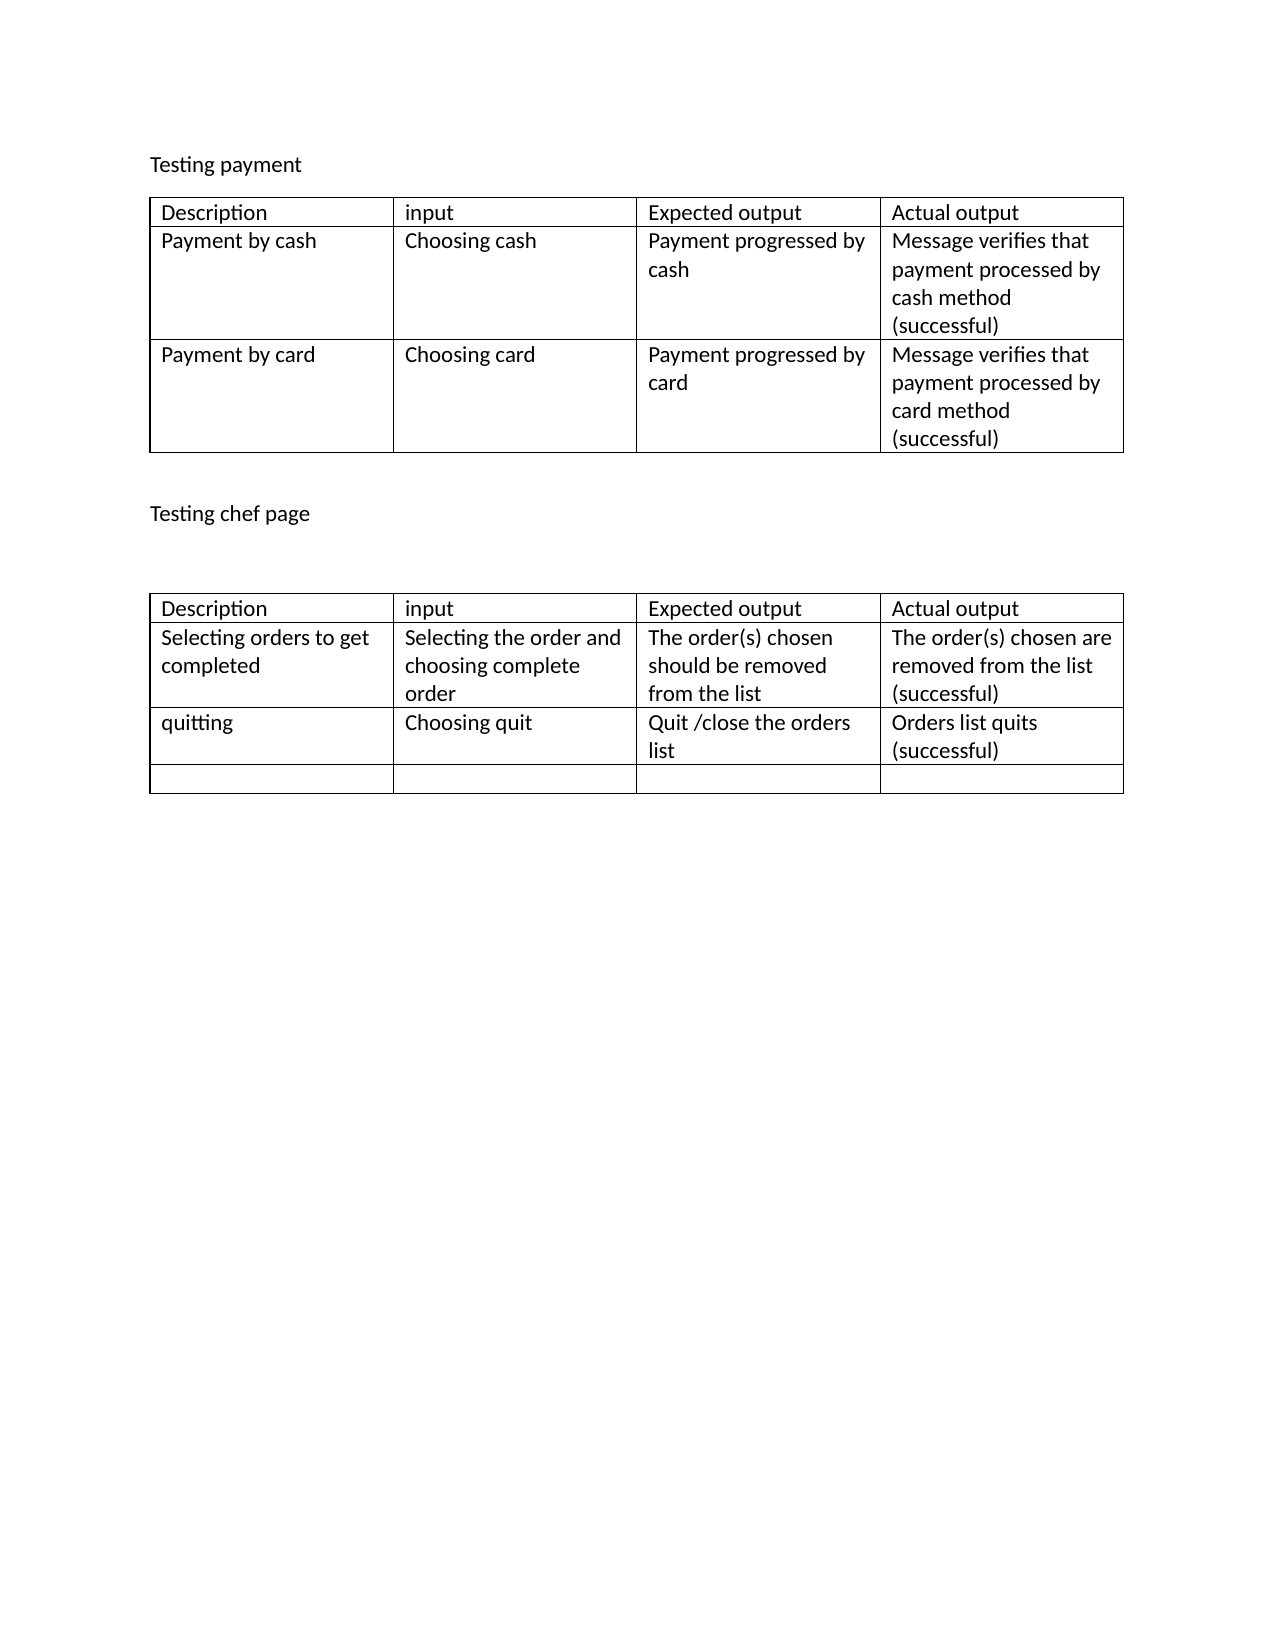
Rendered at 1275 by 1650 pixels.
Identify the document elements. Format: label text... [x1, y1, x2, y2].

table_cell Payment progressed by card [637, 340, 880, 452]
table_cell Selecting orders to get completed [151, 623, 393, 707]
text Testing payment [150, 150, 1125, 178]
table_cell [637, 765, 880, 793]
table_cell Choosing cash [394, 227, 636, 339]
table_cell Payment progressed by cash [637, 227, 880, 339]
table_cell Payment by cash [151, 227, 393, 339]
table_cell Message verifies that payment processed by card method (successful) [881, 340, 1123, 452]
table_cell Payment by card [151, 340, 393, 452]
table_cell Quit /close the orders list [637, 708, 880, 764]
table_cell The order(s) chosen are removed from the list (successful) [881, 623, 1123, 707]
table_header input [394, 594, 636, 622]
table_cell Message verifies that payment processed by cash method (successful) [881, 227, 1123, 339]
table_header Description [151, 198, 393, 226]
table_cell Choosing quit [394, 708, 636, 764]
table_header Expected output [637, 594, 880, 622]
table_cell quitting [151, 708, 393, 764]
table_cell [881, 765, 1123, 793]
table_header Expected output [637, 198, 880, 226]
table_cell Selecting the order and choosing complete order [394, 623, 636, 707]
table_cell [151, 765, 393, 793]
table_header input [394, 198, 636, 226]
table_cell Choosing card [394, 340, 636, 452]
table_header Description [151, 594, 393, 622]
table_header Actual output [881, 594, 1123, 622]
text Testing chef page [150, 499, 1125, 527]
table_cell Orders list quits (successful) [881, 708, 1123, 764]
table_cell The order(s) chosen should be removed from the list [637, 623, 880, 707]
table_header Actual output [881, 198, 1123, 226]
table_cell [394, 765, 636, 793]
